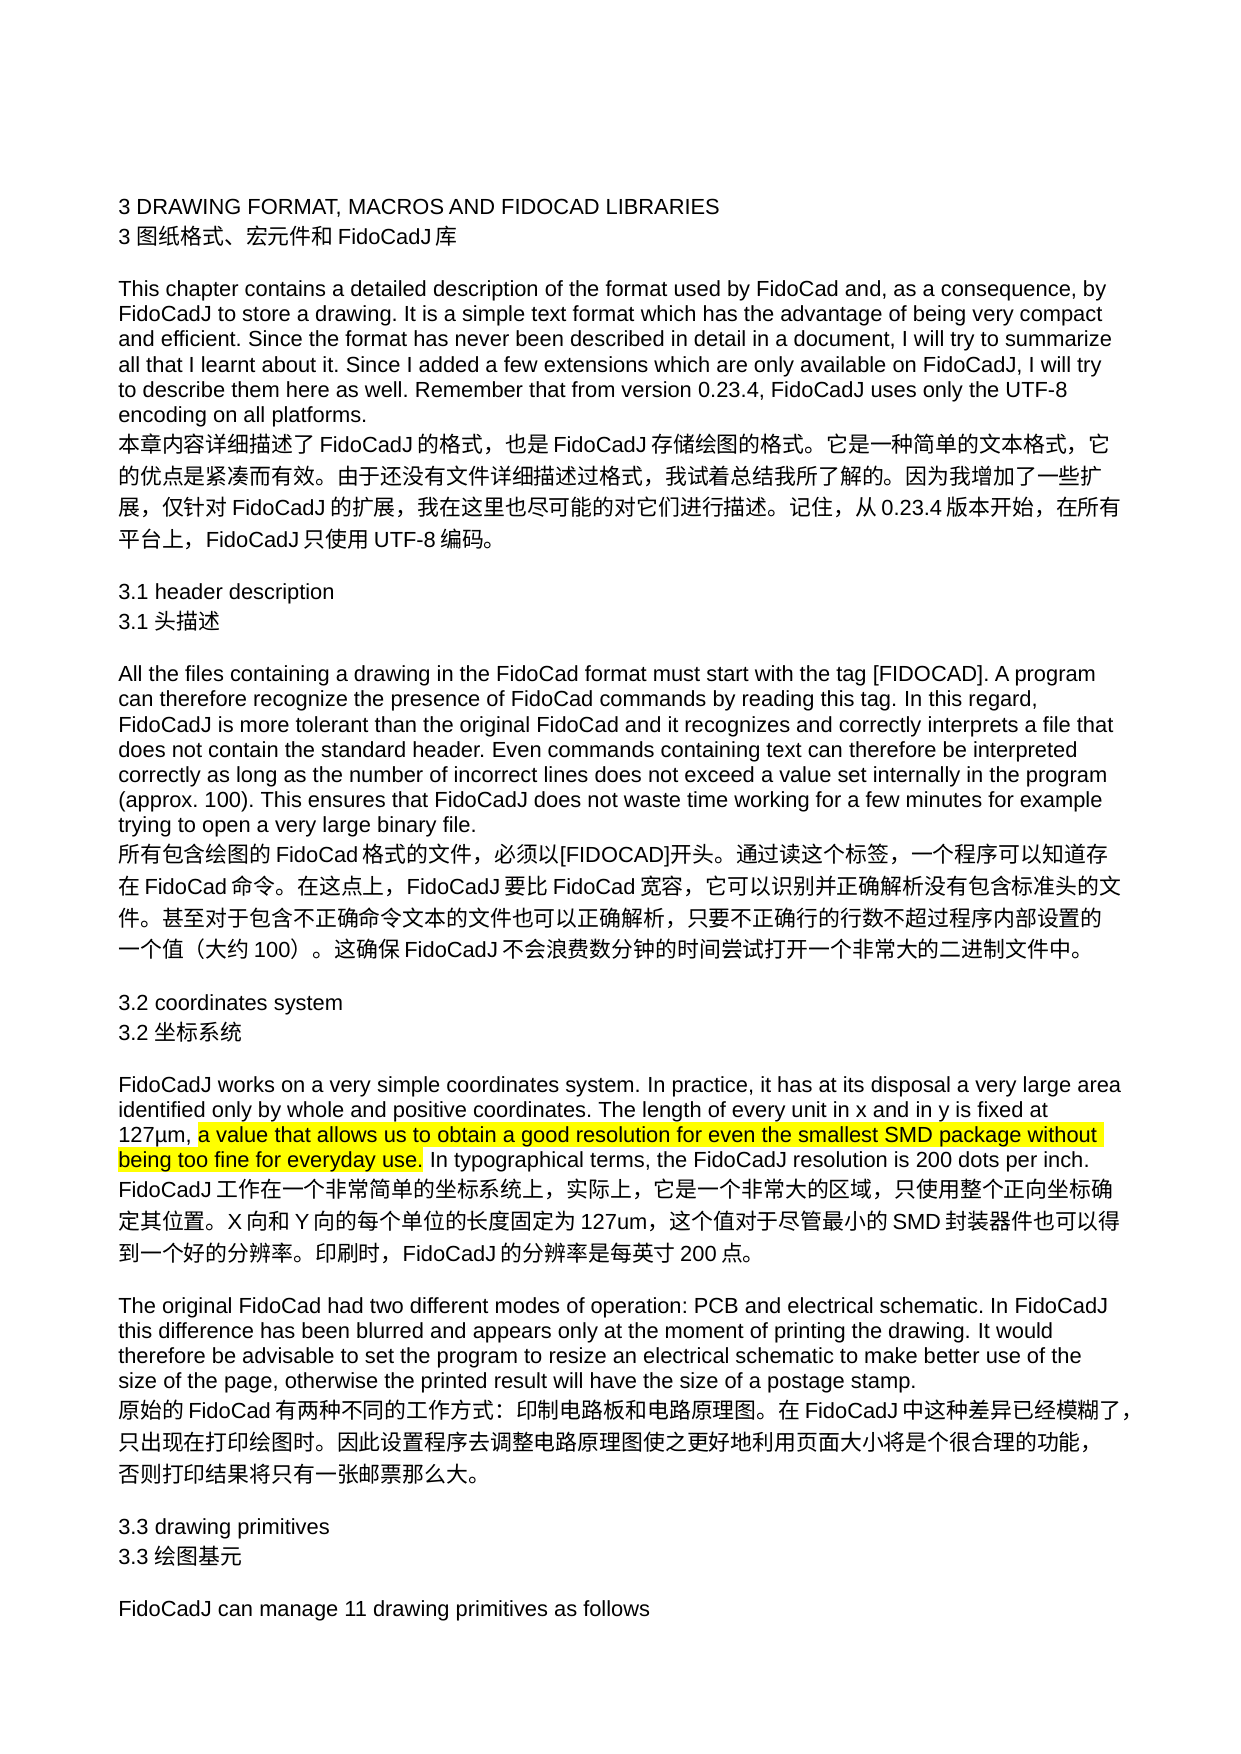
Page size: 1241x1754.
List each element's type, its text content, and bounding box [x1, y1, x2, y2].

text 3.1 头描述 [118, 604, 1122, 636]
text 3.2 coordinates system [118, 989, 1122, 1014]
text All the files containing a drawing in the FidoCad format must start with the tag [FIDOCAD]. A program can therefore recognize the presence of FidoCad commands by reading this tag. In this regard, FidoCadJ is more tolerant than the original FidoCad and it recognizes and correctly interprets a file that does not contain the standard header. Even commands containing text can therefore be interpreted correctly as long as the number of incorrect lines does not exceed a value set internally in the program (approx. 100). This ensures that FidoCadJ does not waste time working for a few minutes for example trying to open a very large binary file. [118, 661, 1122, 837]
text 原始的FidoCad有两种不同的工作方式：印制电路板和电路原理图。在FidoCadJ中这种差异已经模糊了，只出现在打印绘图时。因此设置程序去调整电路原理图使之更好地利用页面大小将是个很合理的功能，否则打印结果将只有一张邮票那么大。 [118, 1393, 1122, 1488]
text 3.1 header description [118, 579, 1122, 604]
text FidoCadJ工作在一个非常简单的坐标系统上，实际上，它是一个非常大的区域，只使用整个正向坐标确定其位置。X向和Y向的每个单位的长度固定为127um，这个值对于尽管最小的SMD封装器件也可以得到一个好的分辨率。印刷时，FidoCadJ的分辨率是每英寸200点。 [118, 1172, 1122, 1267]
text 所有包含绘图的FidoCad格式的文件，必须以[FIDOCAD]开头。通过读这个标签，一个程序可以知道存在FidoCad命令。在这点上，FidoCadJ要比FidoCad宽容，它可以识别并正确解析没有包含标准头的文件。甚至对于包含不正确命令文本的文件也可以正确解析，只要不正确行的行数不超过程序内部设置的一个值（大约100）。这确保FidoCadJ不会浪费数分钟的时间尝试打开一个非常大的二进制文件中。 [118, 837, 1122, 964]
text This chapter contains a detailed description of the format used by FidoCad and, as a consequence, by FidoCadJ to store a drawing. It is a simple text format which has the advantage of being very compact and efficient. Since the format has never been described in detail in a document, I will try to summarize all that I learnt about it. Since I added a few extensions which are only available on FidoCadJ, I will try to describe them here as well. Remember that from version 0.23.4, FidoCadJ uses only the UTF-8 encoding on all platforms. [118, 276, 1122, 427]
text FidoCadJ works on a very simple coordinates system. In practice, it has at its disposal a very large area identified only by whole and positive coordinates. The length of every unit in x and in y is fixed at 127µm, a value that allows us to obtain a good resolution for even the smallest SMD package without being too fine for everyday use. In typographical terms, the FidoCadJ resolution is 200 dots per inch. [118, 1071, 1122, 1172]
text 本章内容详细描述了FidoCadJ的格式，也是FidoCadJ存储绘图的格式。它是一种简单的文本格式，它的优点是紧凑而有效。由于还没有文件详细描述过格式，我试着总结我所了解的。因为我增加了一些扩展，仅针对FidoCadJ的扩展，我在这里也尽可能的对它们进行描述。记住，从0.23.4版本开始，在所有平台上，FidoCadJ只使用UTF-8编码。 [118, 427, 1122, 554]
text 3 DRAWING FORMAT, MACROS AND FIDOCAD LIBRARIES [118, 194, 1122, 219]
text The original FidoCad had two different modes of operation: PCB and electrical schematic. In FidoCadJ this difference has been blurred and appears only at the moment of printing the drawing. It would therefore be advisable to set the program to resize an electrical schematic to make better use of the size of the page, otherwise the printed result will have the size of a postage stamp. [118, 1292, 1122, 1393]
text 3.3 drawing primitives [118, 1513, 1122, 1539]
text 3.2 坐标系统 [118, 1014, 1122, 1046]
text 3.3 绘图基元 [118, 1539, 1122, 1570]
text 3 图纸格式、宏元件和FidoCadJ库 [118, 219, 1122, 251]
text FidoCadJ can manage 11 drawing primitives as follows [118, 1596, 1122, 1621]
